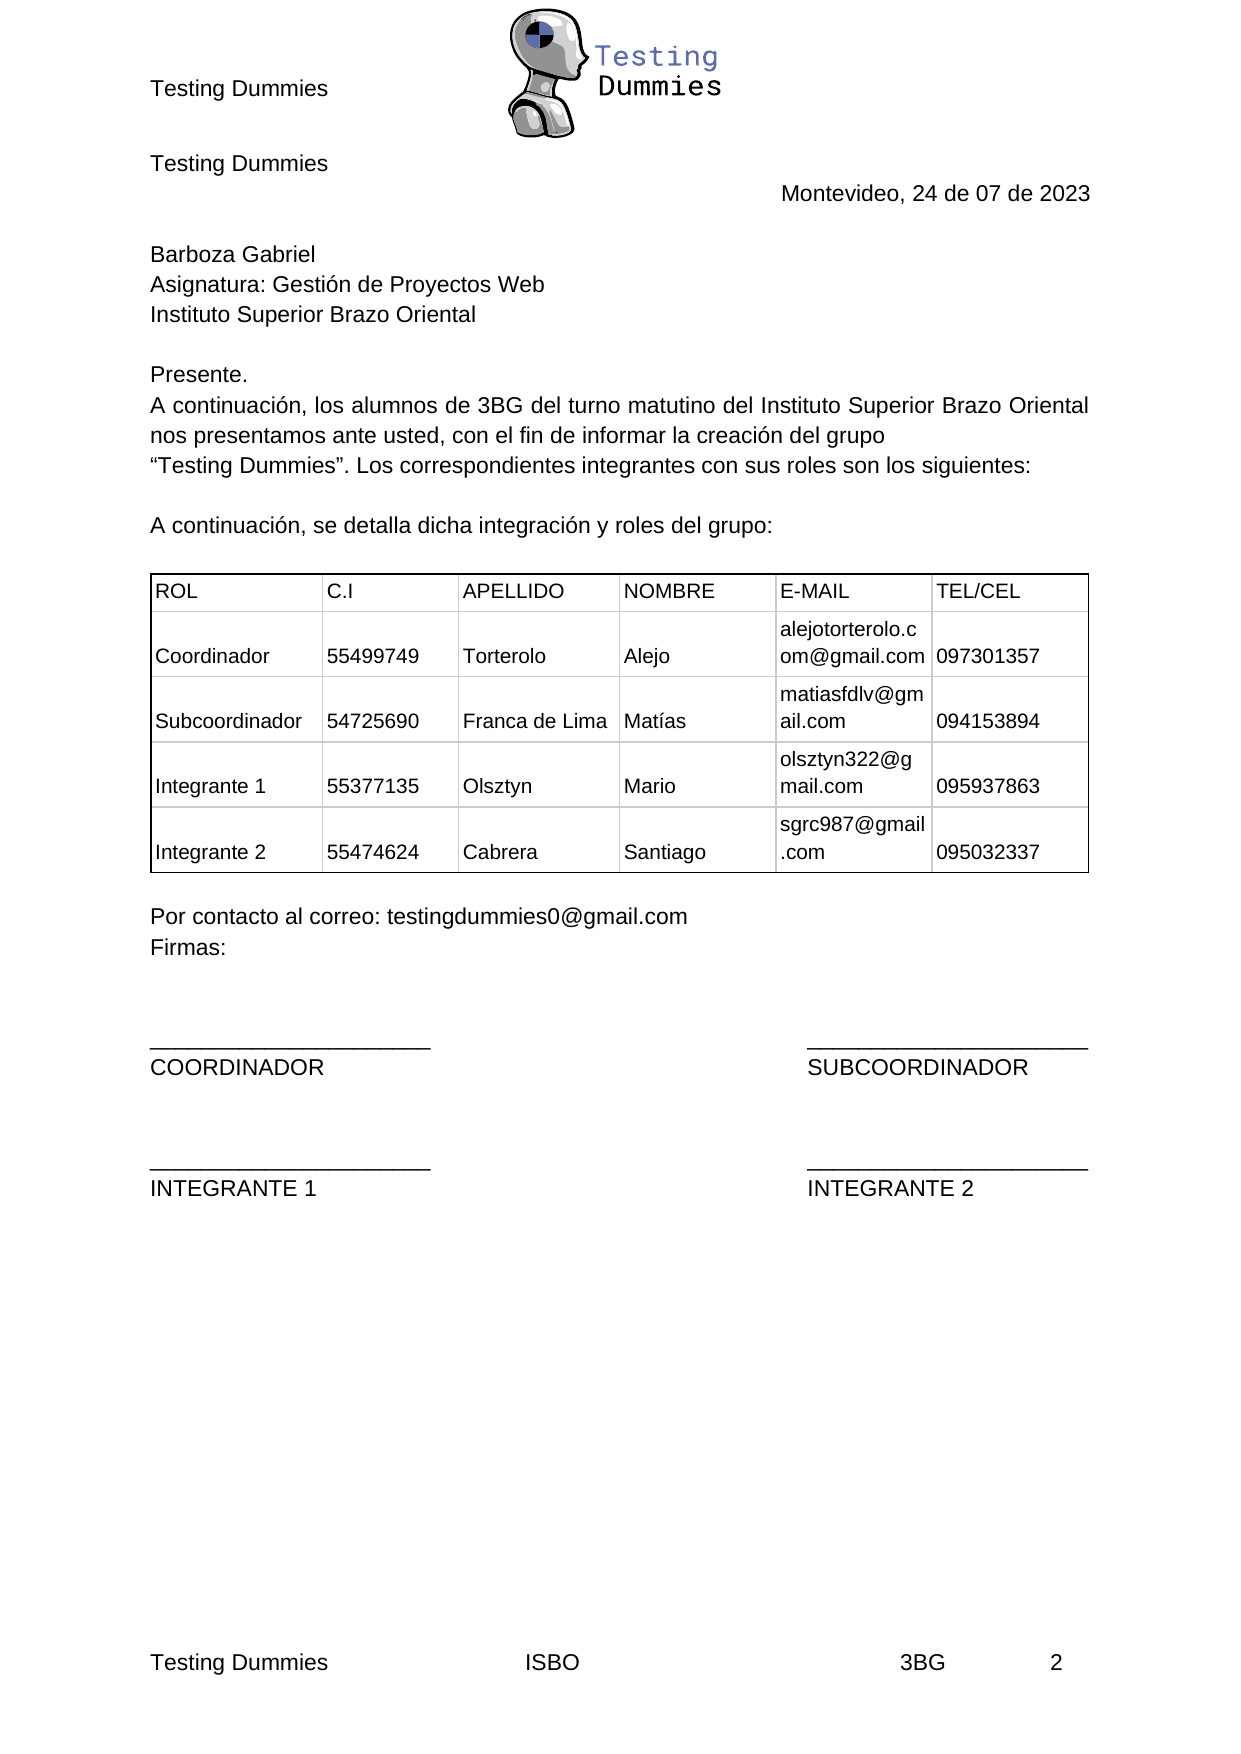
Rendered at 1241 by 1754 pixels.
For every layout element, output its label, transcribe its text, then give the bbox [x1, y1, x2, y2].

text INTEGRANTE 1 INTEGRANTE 2 [150, 1175, 1090, 1201]
text Por contacto al correo: testingdummies0@gmail.com [150, 903, 1090, 929]
table_cell Santiago [620, 808, 775, 871]
table_cell olsztyn322@gmail.com [777, 743, 931, 806]
table_cell Cabrera [459, 808, 619, 871]
text “Testing Dummies”. Los correspondientes integrantes con sus roles son los siguientes: [150, 452, 1090, 478]
table_cell Alejo [620, 612, 775, 676]
table_header APELLIDO [459, 575, 619, 611]
table_cell alejotorterolo.com@gmail.com [777, 612, 931, 676]
table_cell Franca de Lima [459, 677, 619, 741]
text A continuación, se detalla dicha integración y roles del grupo: [150, 512, 1090, 539]
table_cell Coordinador [152, 612, 322, 676]
text ______________________ ______________________ [150, 1145, 1090, 1171]
table_cell Torterolo [459, 612, 619, 676]
table_header TEL/CEL [933, 575, 1088, 611]
table_cell Matías [620, 677, 775, 741]
table_cell 094153894 [933, 677, 1088, 741]
text Instituto Superior Brazo Oriental [150, 301, 1090, 327]
table_cell Subcoordinador [152, 677, 322, 741]
table_cell 55499749 [323, 612, 458, 676]
table_cell 095937863 [933, 743, 1088, 806]
table_cell sgrc987@gmail.com [777, 808, 931, 871]
table_cell Integrante 1 [152, 743, 322, 806]
text A continuación, los alumnos de 3BG del turno matutino del Instituto Superior Brazo Oriental nos presentamos ante usted, con el fin de informar la creación del grupo [150, 392, 1090, 448]
table_cell matiasfdlv@gmail.com [777, 677, 931, 741]
text COORDINADOR SUBCOORDINADOR [150, 1054, 1090, 1081]
table_header E-MAIL [777, 575, 931, 611]
table_cell Integrante 2 [152, 808, 322, 871]
table_cell Mario [620, 743, 775, 806]
text Asignatura: Gestión de Proyectos Web [150, 271, 1090, 297]
text Presente. [150, 361, 1090, 388]
table_cell 55474624 [323, 808, 458, 871]
table_header NOMBRE [620, 575, 775, 611]
table_cell 54725690 [323, 677, 458, 741]
text Barboza Gabriel [150, 241, 1090, 267]
table_cell 097301357 [933, 612, 1088, 676]
table_cell 095032337 [933, 808, 1088, 871]
table_cell 55377135 [323, 743, 458, 806]
text Montevideo, 24 de 07 de 2023 [150, 180, 1090, 207]
text Testing Dummies [150, 150, 1090, 176]
table_cell Olsztyn [459, 743, 619, 806]
text ______________________ ______________________ [150, 1024, 1090, 1050]
table_header C.I [323, 575, 458, 611]
table_header ROL [152, 575, 322, 611]
text Firmas: [150, 933, 1090, 960]
